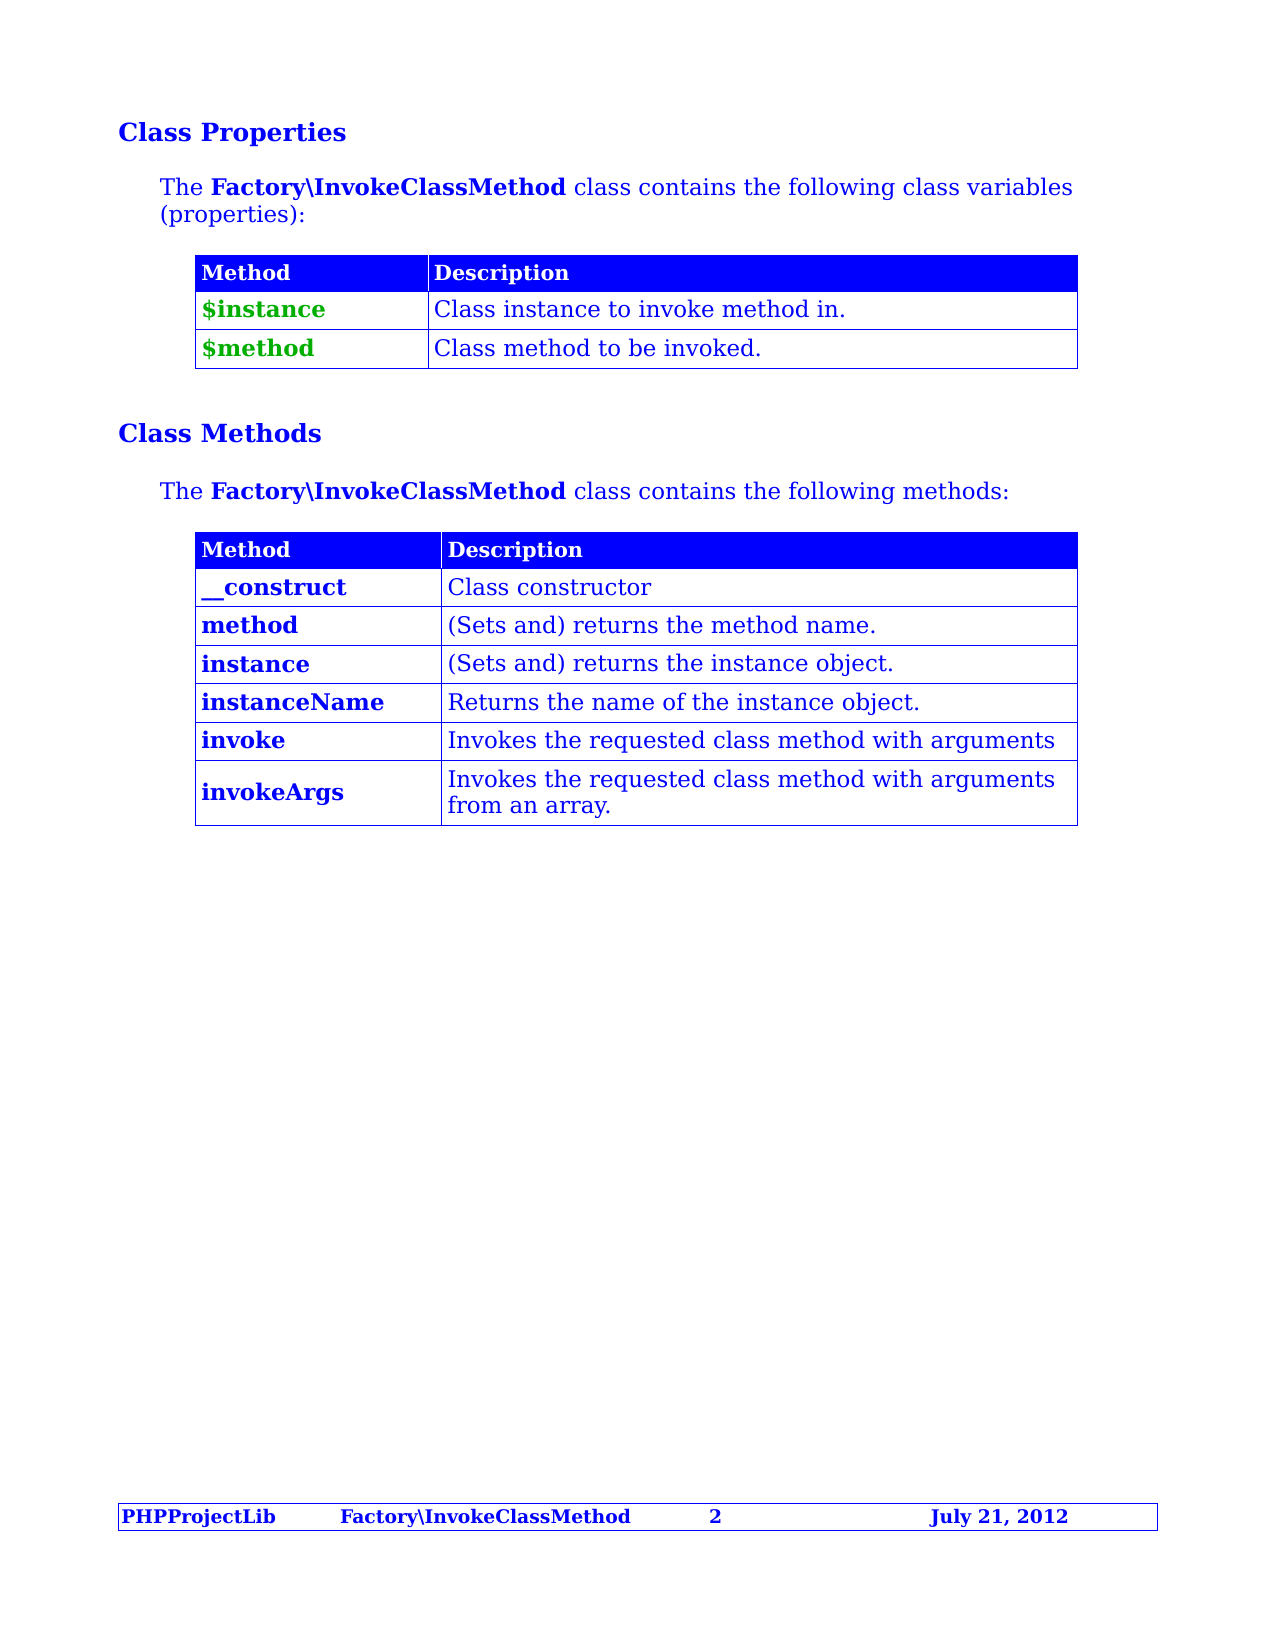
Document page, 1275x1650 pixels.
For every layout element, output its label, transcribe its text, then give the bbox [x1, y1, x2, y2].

table_cell instanceName [196, 684, 441, 722]
table_cell (Sets and) returns the instance object. [442, 646, 1077, 683]
table_header Method [196, 533, 441, 568]
table_cell $method [196, 330, 428, 367]
table_cell Returns the name of the instance object. [442, 684, 1077, 722]
table_cell invoke [196, 723, 441, 760]
table_cell Invokes the requested class method with arguments from an array. [442, 761, 1077, 825]
table_cell invokeArgs [196, 761, 441, 825]
table_cell Class constructor [442, 569, 1077, 606]
table_header Description [442, 533, 1077, 568]
table_cell method [196, 607, 441, 645]
text The Factory\InvokeClassMethod class contains the following class variables (properties): [159, 174, 1157, 228]
title Class Properties [118, 118, 1157, 147]
text The Factory\InvokeClassMethod class contains the following methods: [159, 478, 1157, 505]
table_cell __construct [196, 569, 441, 606]
table_cell Invokes the requested class method with arguments [442, 723, 1077, 760]
table_header Method [196, 256, 428, 291]
table_header Description [429, 256, 1077, 291]
table_cell Class method to be invoked. [429, 330, 1077, 367]
table_cell $instance [196, 292, 428, 329]
table_cell (Sets and) returns the method name. [442, 607, 1077, 645]
title Class Methods [118, 419, 1157, 449]
table_cell Class instance to invoke method in. [429, 292, 1077, 329]
table_cell instance [196, 646, 441, 683]
